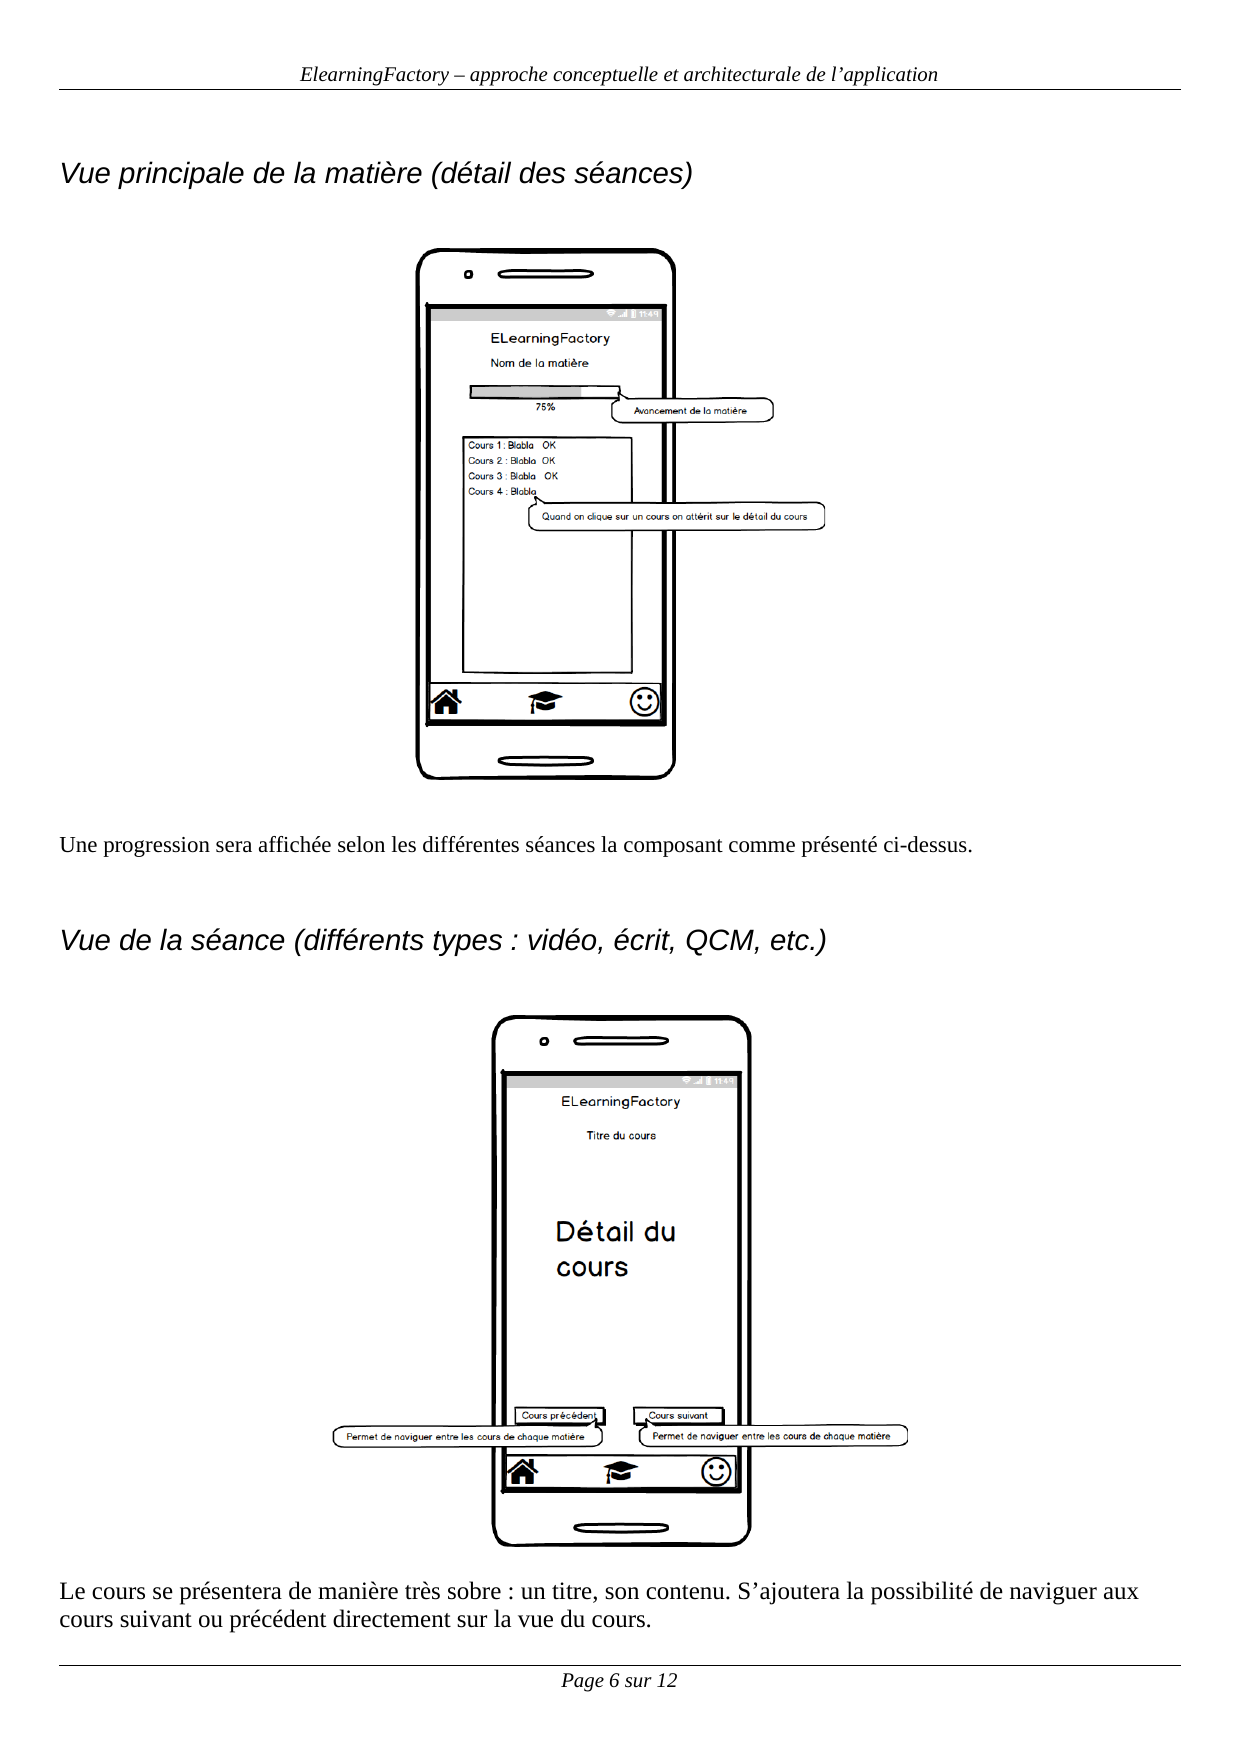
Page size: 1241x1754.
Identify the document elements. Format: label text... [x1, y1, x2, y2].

picture [332, 1015, 908, 1547]
text Le cours se présentera de manière très sobre : un titre, son contenu. S’ajoutera la possibilité de naviguer aux cours suivant ou précédent directement sur la vue du cours. [59, 1576, 1181, 1633]
text Une progression sera affichée selon les différentes séances la composant comme présenté ci-dessus. [59, 831, 1181, 889]
subtitle Vue principale de la matière (détail des séances) [59, 156, 1181, 189]
subtitle Vue de la séance (différents types : vidéo, écrit, QCM, etc.) [59, 923, 1181, 957]
picture [414, 248, 826, 780]
